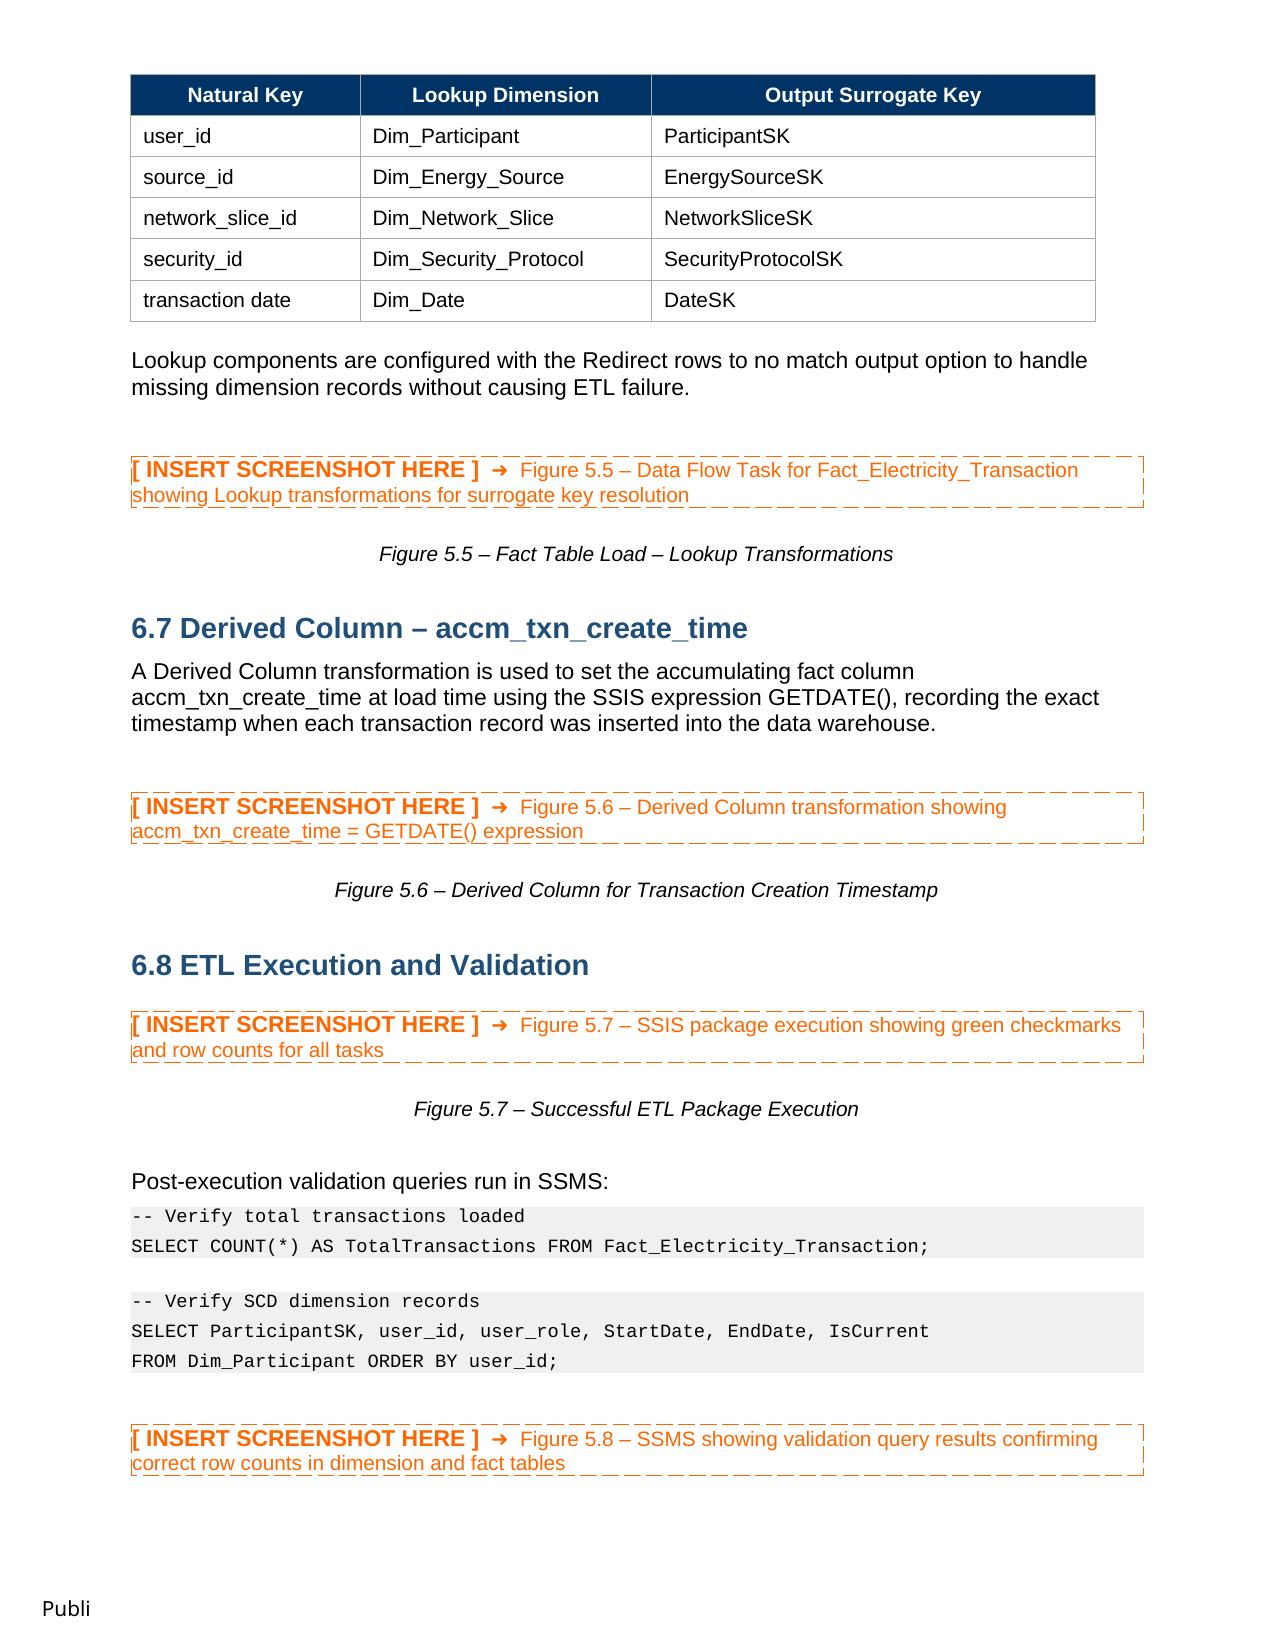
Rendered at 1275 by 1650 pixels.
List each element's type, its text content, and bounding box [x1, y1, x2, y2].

text Post-execution validation queries run in SSMS: [131, 1168, 1144, 1194]
table_cell EnergySourceSK [652, 157, 1095, 197]
table_cell user_id [131, 116, 360, 156]
subtitle 6.7 Derived Column – accm_txn_create_time [131, 612, 1144, 645]
text Figure 5.7 – Successful ETL Package Execution [131, 1097, 1144, 1121]
text Lookup components are configured with the Redirect rows to no match output option to handle missing dimension records without causing ETL failure. [131, 347, 1144, 400]
table_cell Dim_Date [361, 281, 651, 321]
subtitle 6.8 ETL Execution and Validation [131, 948, 1144, 982]
table_cell transaction date [131, 281, 360, 321]
table_cell Dim_Security_Protocol [361, 239, 651, 279]
table_cell DateSK [652, 281, 1095, 321]
table_header Natural Key [131, 75, 360, 115]
text -- Verify SCD dimension records [131, 1292, 1144, 1313]
table_cell SecurityProtocolSK [652, 239, 1095, 279]
text -- Verify total transactions loaded [131, 1207, 1144, 1228]
table_cell security_id [131, 239, 360, 279]
table_cell source_id [131, 157, 360, 197]
text A Derived Column transformation is used to set the accumulating fact column accm_txn_create_time at load time using the SSIS expression GETDATE(), recording the exact timestamp when each transaction record was inserted into the data warehouse. [131, 658, 1144, 737]
text Figure 5.6 – Derived Column for Transaction Creation Timestamp [131, 878, 1144, 902]
table_header Output Surrogate Key [652, 75, 1095, 115]
table_cell network_slice_id [131, 198, 360, 238]
text SELECT ParticipantSK, user_id, user_role, StartDate, EndDate, IsCurrent [131, 1322, 1144, 1343]
text SELECT COUNT(*) AS TotalTransactions FROM Fact_Electricity_Transaction; [131, 1236, 1144, 1258]
table_cell Dim_Participant [361, 116, 651, 156]
text [ INSERT SCREENSHOT HERE ] ➜ Figure 5.6 – Derived Column transformation showing accm_txn_create_time = GETDATE() expression [131, 792, 1144, 843]
table_cell ParticipantSK [652, 116, 1095, 156]
text [ INSERT SCREENSHOT HERE ] ➜ Figure 5.7 – SSIS package execution showing green checkmarks and row counts for all tasks [131, 1011, 1144, 1062]
table_cell NetworkSliceSK [652, 198, 1095, 238]
text [ INSERT SCREENSHOT HERE ] ➜ Figure 5.5 – Data Flow Task for Fact_Electricity_Transaction showing Lookup transformations for surrogate key resolution [131, 456, 1144, 507]
table_cell Dim_Network_Slice [361, 198, 651, 238]
table_cell Dim_Energy_Source [361, 157, 651, 197]
text FROM Dim_Participant ORDER BY user_id; [131, 1351, 1144, 1373]
table_header Lookup Dimension [361, 75, 651, 115]
text [ INSERT SCREENSHOT HERE ] ➜ Figure 5.8 – SSMS showing validation query results confirming correct row counts in dimension and fact tables [131, 1424, 1144, 1475]
text Figure 5.5 – Fact Table Load – Lookup Transformations [131, 542, 1144, 566]
